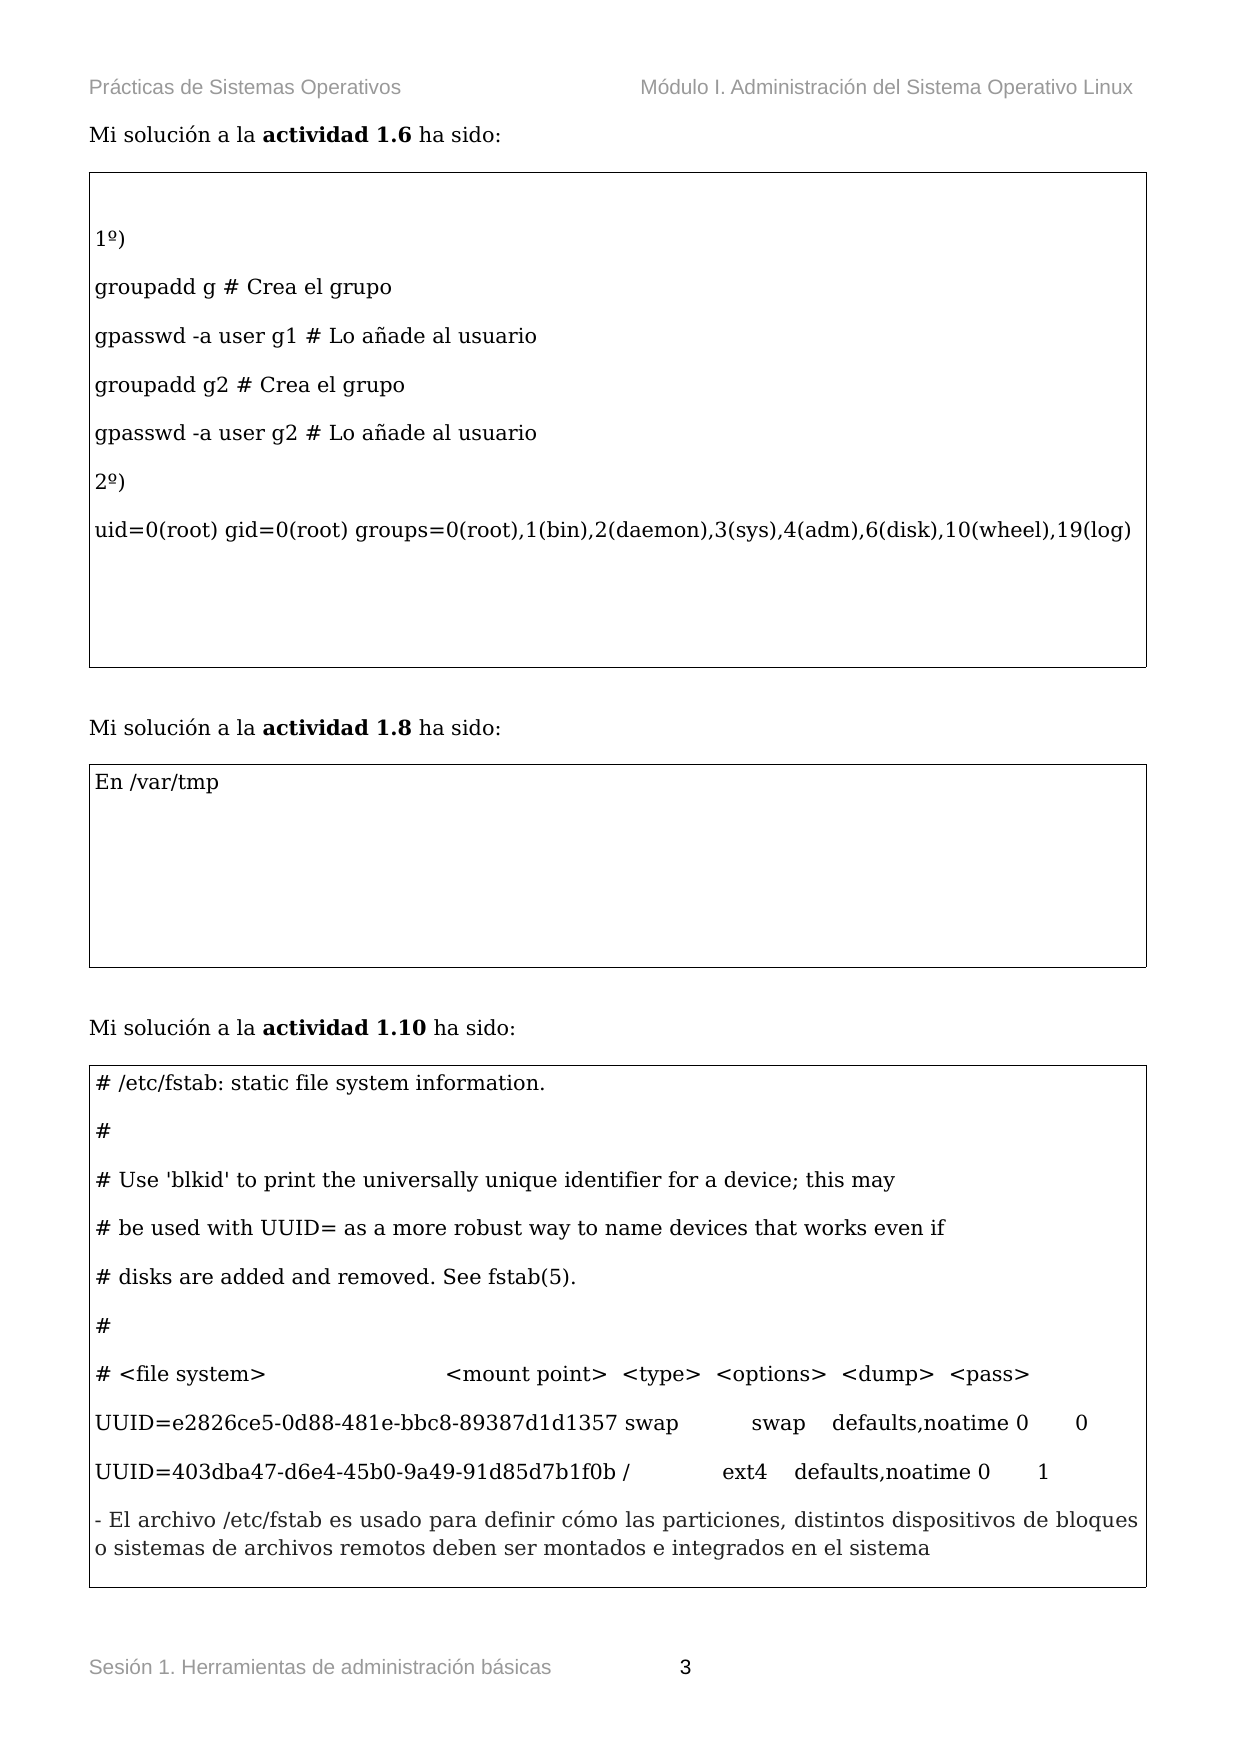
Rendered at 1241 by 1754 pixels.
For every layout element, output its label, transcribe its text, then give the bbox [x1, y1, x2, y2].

table_header 1º) groupadd g # Crea el grupo gpasswd -a user g1 # Lo añade al usuario groupadd g2 # Crea el grupo gpasswd -a user g2 # Lo añade al usuario 2º) uid=0(root) gid=0(root) groups=0(root),1(bin),2(daemon),3(sys),4(adm),6(disk),10(wheel),19(log) [90, 173, 1146, 667]
text Mi solución a la actividad 1.10 ha sido: [89, 1016, 1146, 1040]
text Mi solución a la actividad 1.8 ha sido: [89, 715, 1146, 740]
table_header En /var/tmp [90, 765, 1146, 967]
text Mi solución a la actividad 1.6 ha sido: [89, 123, 1146, 148]
table_header # /etc/fstab: static file system information. # # Use 'blkid' to print the universally unique identifier for a device; this may # be used with UUID= as a more robust way to name devices that works even if # disks are added and removed. See fstab(5). # # <file system> <mount point> <type> <options> <dump> <pass> UUID=e2826ce5-0d88-481e-bbc8-89387d1d1357 swap swap defaults,noatime 0 0 UUID=403dba47-d6e4-45b0-9a49-91d85d7b1f0b / ext4 defaults,noatime 0 1 - El archivo /etc/fstab es usado para definir cómo las particiones, distintos dispositivos de bloques o sistemas de archivos remotos deben ser montados e integrados en el sistema [90, 1066, 1146, 1587]
